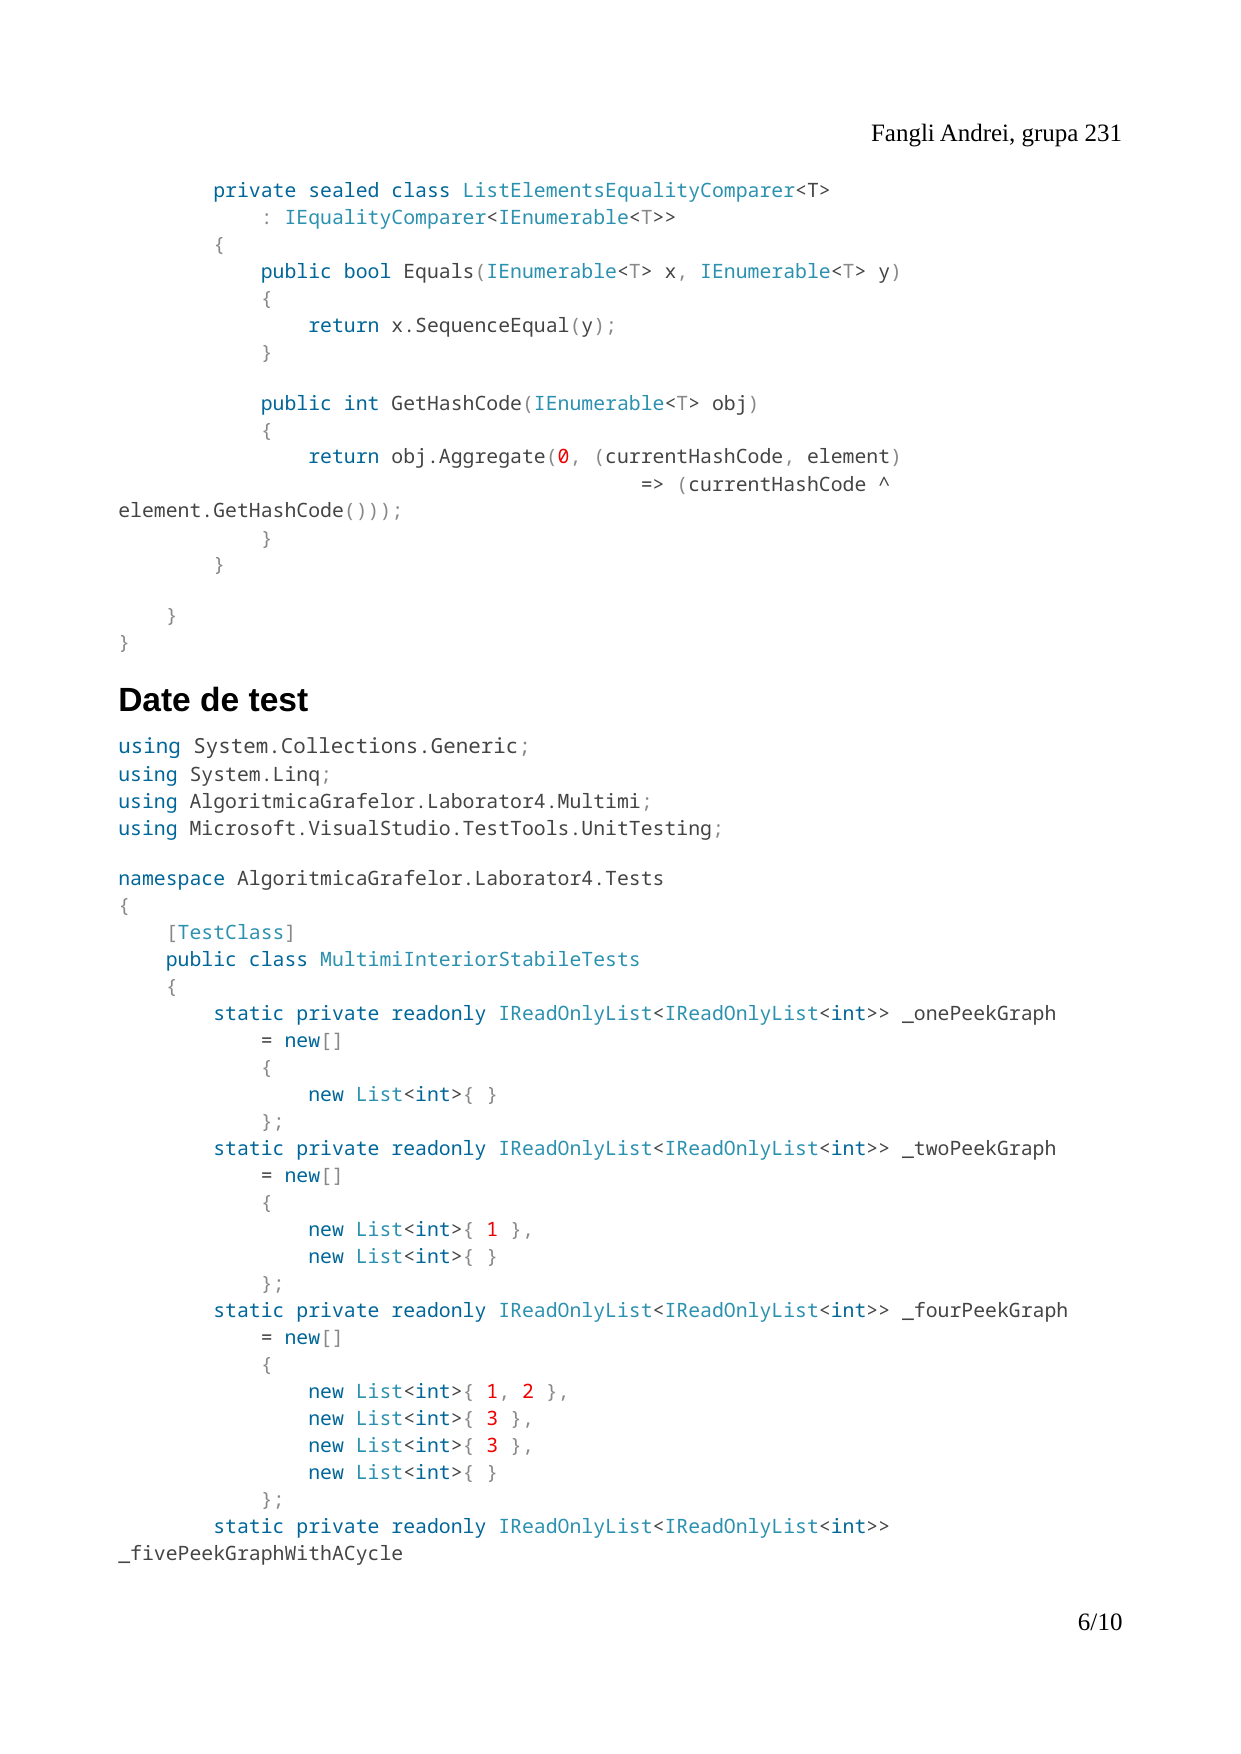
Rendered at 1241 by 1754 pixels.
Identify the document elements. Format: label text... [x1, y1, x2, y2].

text public int GetHashCode(IEnumerable<T> obj) [118, 389, 1122, 416]
text { [118, 284, 1122, 311]
text using System.Collections.Generic; [118, 731, 1122, 760]
text { [118, 891, 1122, 918]
text static private readonly IReadOnlyList<IReadOnlyList<int>> _onePeekGraph [118, 999, 1122, 1026]
text = new[] [118, 1161, 1122, 1188]
text using AlgoritmicaGrafelor.Laborator4.Multimi; [118, 787, 1122, 814]
text } [118, 524, 1122, 551]
text } [118, 551, 1122, 578]
text } [118, 628, 1122, 655]
text using System.Linq; [118, 760, 1122, 787]
text new List<int>{ } [118, 1080, 1122, 1107]
text static private readonly IReadOnlyList<IReadOnlyList<int>> _fourPeekGraph [118, 1296, 1122, 1323]
text { [118, 416, 1122, 443]
text public class MultimiInteriorStabileTests [118, 945, 1122, 972]
text using Microsoft.VisualStudio.TestTools.UnitTesting; [118, 814, 1122, 841]
text }; [118, 1107, 1122, 1134]
text return x.SequenceEqual(y); [118, 311, 1122, 338]
text { [118, 1350, 1122, 1377]
subtitle Date de test [118, 680, 1122, 719]
text { [118, 972, 1122, 999]
text static private readonly IReadOnlyList<IReadOnlyList<int>> _fivePeekGraphWithACycle [118, 1512, 1122, 1566]
text }; [118, 1269, 1122, 1296]
text [TestClass] [118, 918, 1122, 945]
text new List<int>{ 3 }, [118, 1404, 1122, 1431]
text { [118, 1053, 1122, 1080]
text new List<int>{ } [118, 1458, 1122, 1485]
text } [118, 338, 1122, 365]
text : IEqualityComparer<IEnumerable<T>> [118, 203, 1122, 230]
text = new[] [118, 1026, 1122, 1053]
text => (currentHashCode ^ element.GetHashCode())); [118, 470, 1122, 524]
text { [118, 230, 1122, 257]
text return obj.Aggregate(0, (currentHashCode, element) [118, 443, 1122, 470]
text new List<int>{ 1 }, [118, 1215, 1122, 1242]
text namespace AlgoritmicaGrafelor.Laborator4.Tests [118, 864, 1122, 891]
text new List<int>{ 1, 2 }, [118, 1377, 1122, 1404]
text private sealed class ListElementsEqualityComparer<T> [118, 176, 1122, 203]
text new List<int>{ 3 }, [118, 1431, 1122, 1458]
text }; [118, 1485, 1122, 1512]
text } [118, 601, 1122, 628]
text = new[] [118, 1323, 1122, 1350]
text public bool Equals(IEnumerable<T> x, IEnumerable<T> y) [118, 257, 1122, 284]
text { [118, 1188, 1122, 1215]
text static private readonly IReadOnlyList<IReadOnlyList<int>> _twoPeekGraph [118, 1134, 1122, 1161]
text new List<int>{ } [118, 1242, 1122, 1269]
